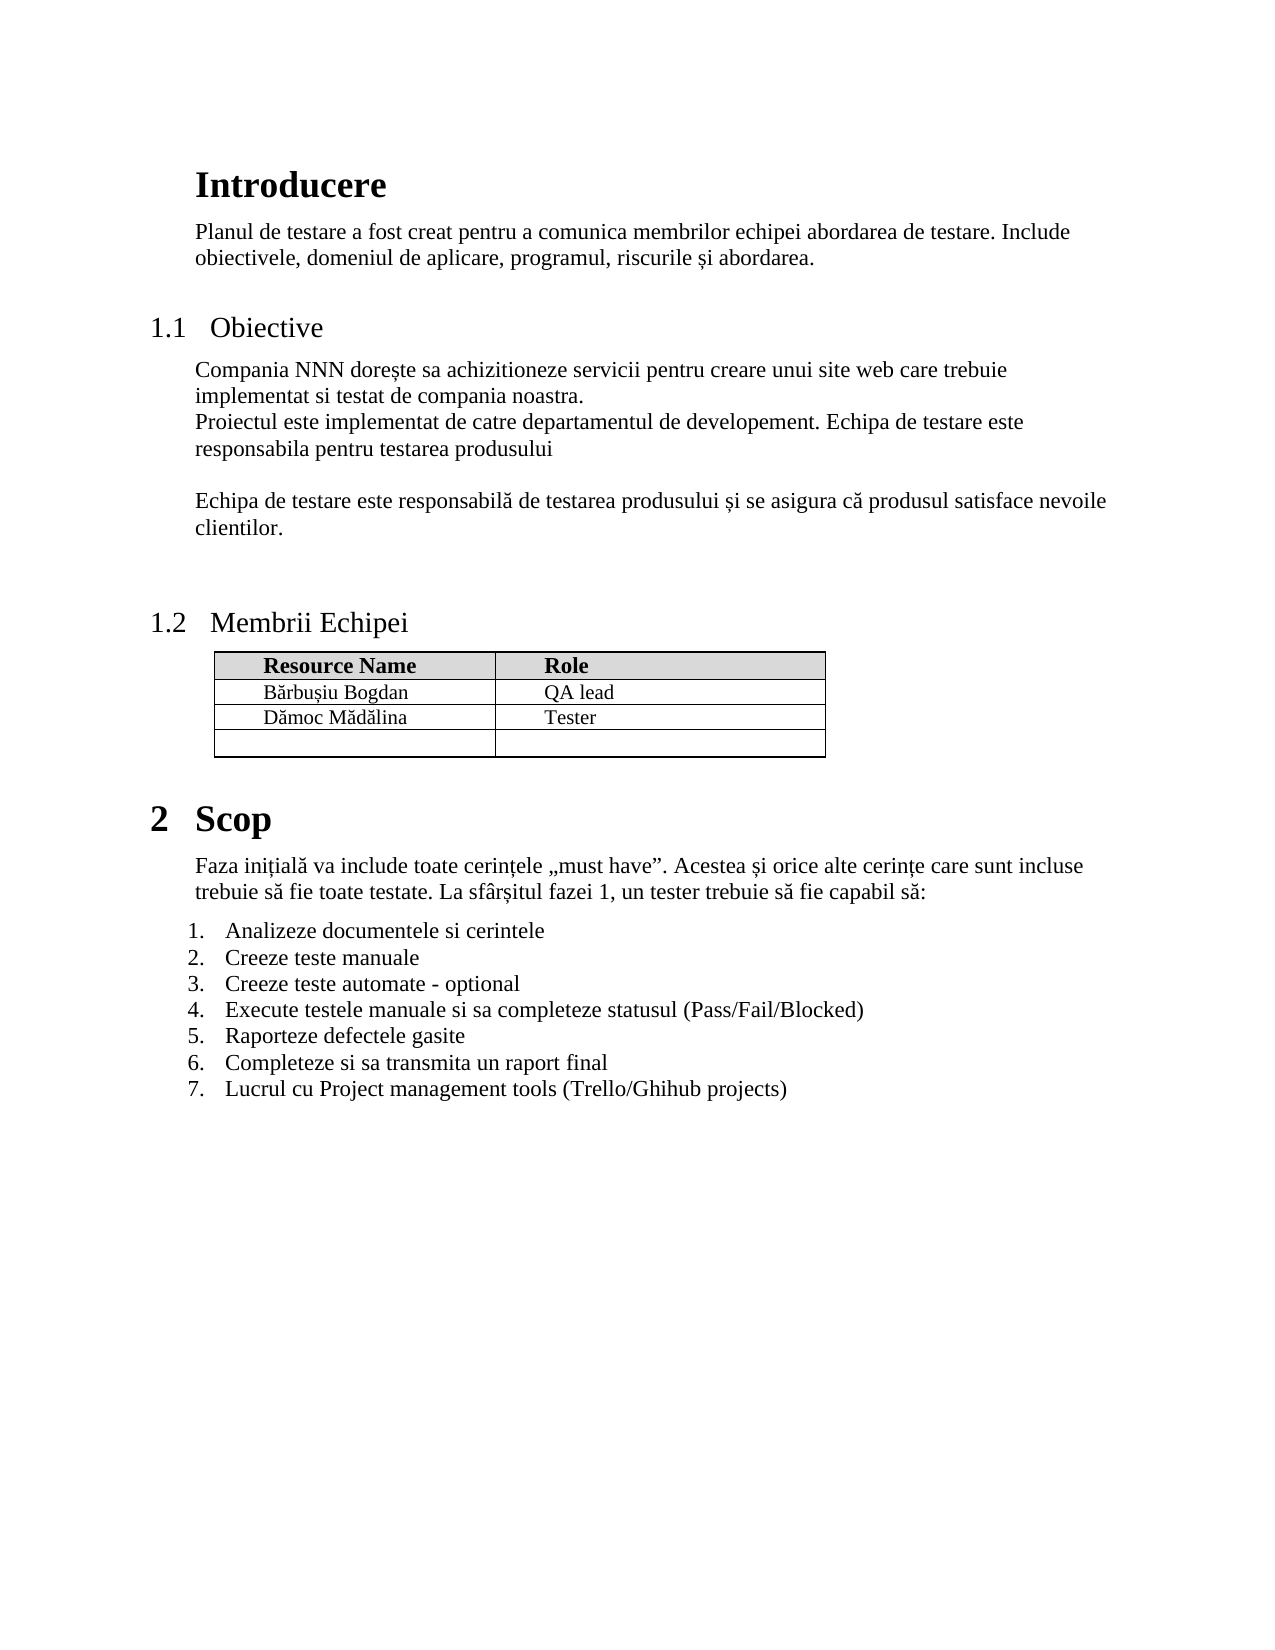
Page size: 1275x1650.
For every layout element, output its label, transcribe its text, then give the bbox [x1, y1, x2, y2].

list Raporteze defectele gasite [187, 1023, 1125, 1049]
list Analizeze documentele si cerintele [187, 917, 1125, 943]
text Introducere [195, 162, 1125, 206]
table_header Resource Name [215, 653, 495, 679]
table_cell Dămoc Mădălina [215, 705, 495, 729]
table_cell Tester [496, 705, 825, 729]
list Completeze si sa transmita un raport final [187, 1049, 1125, 1075]
text Planul de testare a fost creat pentru a comunica membrilor echipei abordarea de testare. Include obiectivele, domeniul de aplicare, programul, riscurile și abordarea. [195, 218, 1125, 271]
table_header Role [496, 653, 825, 679]
list Execute testele manuale si sa completeze statusul (Pass/Fail/Blocked) [187, 996, 1125, 1023]
text Compania NNN dorește sa achizitioneze servicii pentru creare unui site web care trebuie implementat si testat de compania noastra. [195, 356, 1125, 408]
table_cell [496, 730, 825, 756]
list Scop [150, 796, 1125, 839]
list Creeze teste automate - optional [187, 970, 1125, 996]
text Echipa de testare este responsabilă de testarea produsului și se asigura că produsul satisface nevoile clientilor. [195, 487, 1125, 540]
list Lucrul cu Project management tools (Trello/Ghihub projects) [187, 1075, 1125, 1102]
list Membrii Echipei [150, 605, 1125, 639]
text Faza inițială va include toate cerințele „must have”. Acestea și orice alte cerințe care sunt incluse trebuie să fie toate testate. La sfârșitul fazei 1, un tester trebuie să fie capabil să: [195, 852, 1125, 905]
table_cell [215, 730, 495, 756]
list Creeze teste manuale [187, 943, 1125, 970]
list Obiective [150, 310, 1125, 343]
text Proiectul este implementat de catre departamentul de developement. Echipa de testare este responsabila pentru testarea produsului [195, 408, 1125, 461]
table_cell Bărbușiu Bogdan [215, 680, 495, 704]
table_cell QA lead [496, 680, 825, 704]
